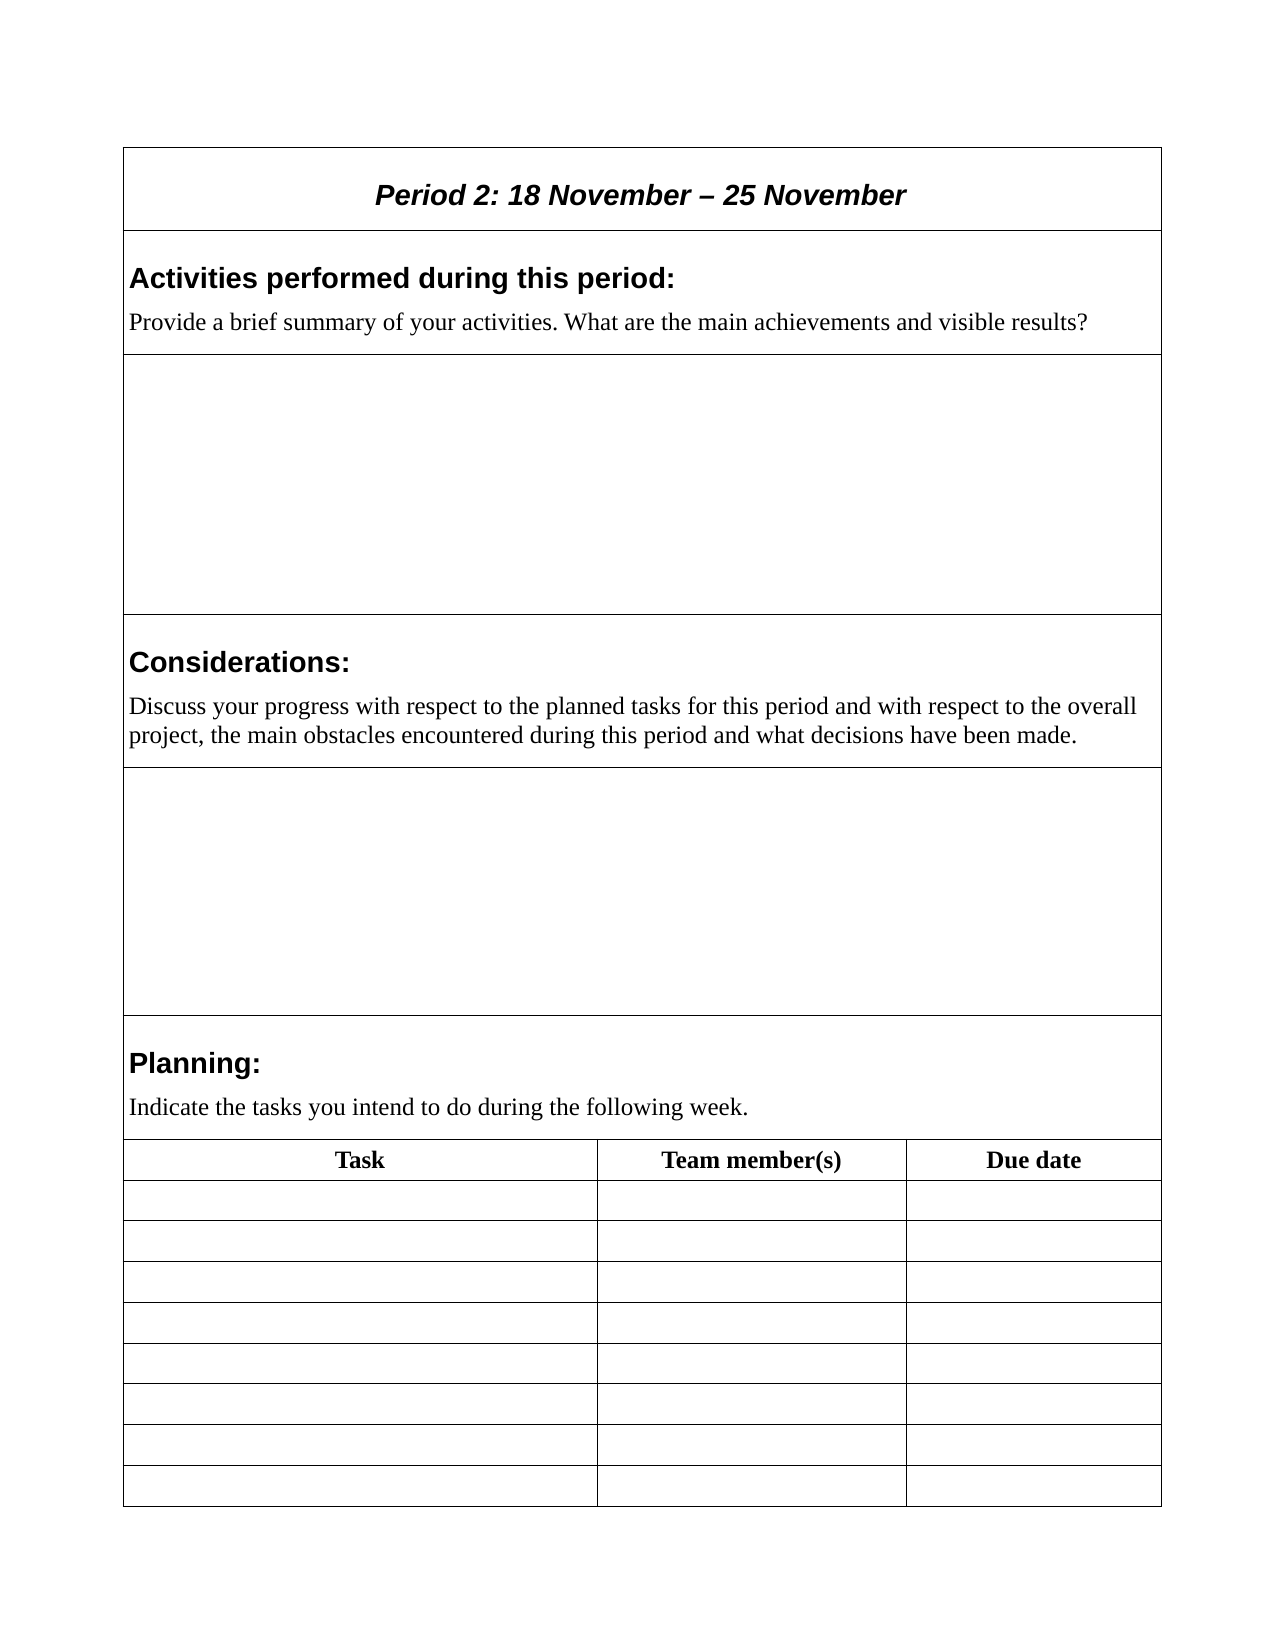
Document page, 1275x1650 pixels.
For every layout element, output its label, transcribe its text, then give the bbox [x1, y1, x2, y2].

table_cell [907, 1384, 1161, 1424]
table_cell [598, 1425, 906, 1465]
table_cell [907, 1303, 1161, 1343]
table_cell [124, 1303, 597, 1343]
table_cell [907, 1262, 1161, 1302]
table_cell [907, 1466, 1161, 1506]
table_cell [124, 1466, 597, 1506]
table_cell [598, 1221, 906, 1261]
table_cell Task [124, 1140, 597, 1180]
table_cell [907, 1181, 1161, 1220]
table_cell [598, 1344, 906, 1383]
table_cell [124, 1344, 597, 1383]
table_cell Activities performed during this period: Provide a brief summary of your activities. What are the main achievements and visible results? [124, 231, 1161, 354]
table_cell [907, 1221, 1161, 1261]
table_cell [907, 1344, 1161, 1383]
table_cell [598, 1466, 906, 1506]
table_cell Planning: Indicate the tasks you intend to do during the following week. [124, 1016, 1161, 1139]
table_cell [124, 1262, 597, 1302]
table_cell Team member(s) [598, 1140, 906, 1180]
table_cell [124, 355, 1161, 614]
table_cell [124, 1384, 597, 1424]
table_cell [124, 1425, 597, 1465]
table_cell [907, 1425, 1161, 1465]
table_cell Considerations: Discuss your progress with respect to the planned tasks for this period and with respect to the overall project, the main obstacles encountered during this period and what decisions have been made. [124, 615, 1161, 767]
table_cell [598, 1262, 906, 1302]
table_cell Due date [907, 1140, 1161, 1180]
table_cell [598, 1181, 906, 1220]
table_cell [598, 1303, 906, 1343]
table_cell [124, 1181, 597, 1220]
table_cell [598, 1384, 906, 1424]
table_cell [124, 1221, 597, 1261]
table_cell [124, 768, 1161, 1015]
table_header Period 2: 18 November – 25 November [124, 148, 1161, 230]
